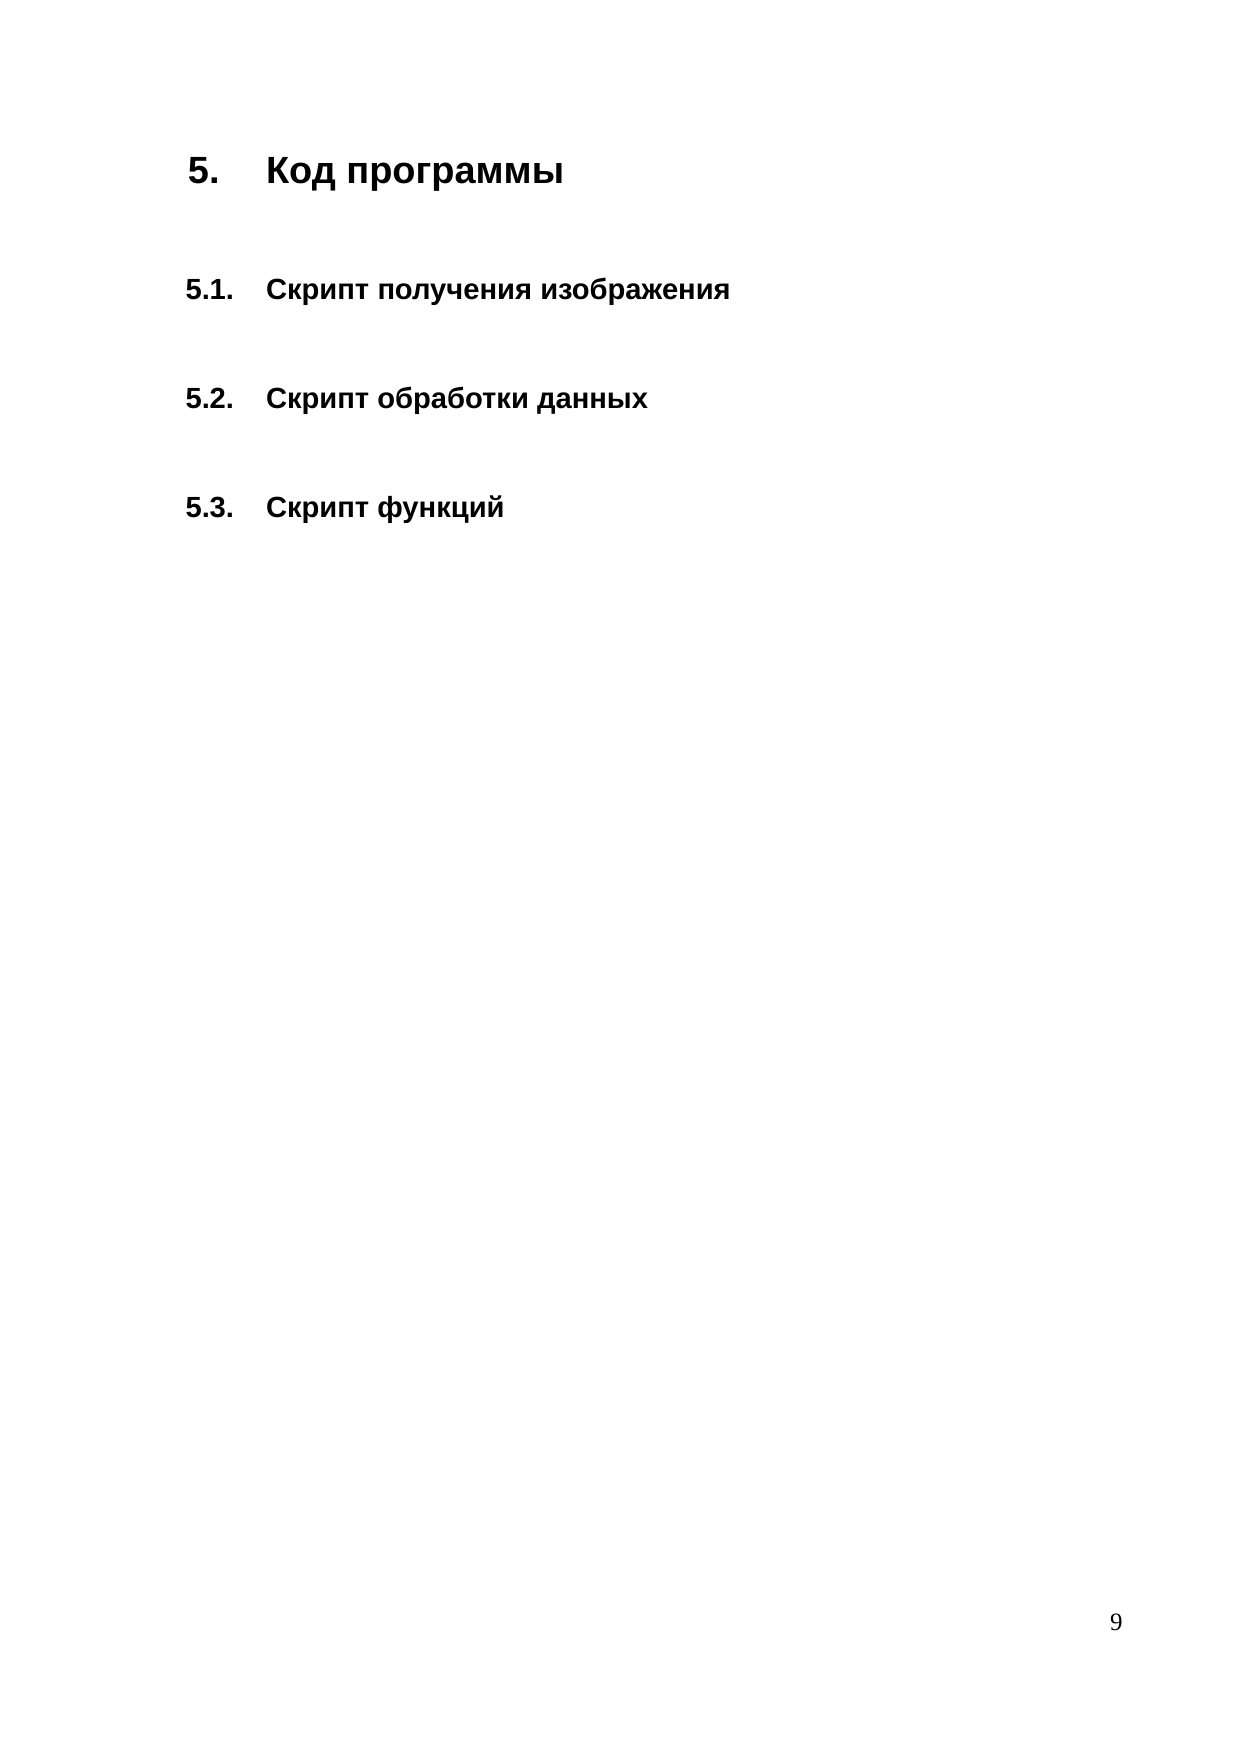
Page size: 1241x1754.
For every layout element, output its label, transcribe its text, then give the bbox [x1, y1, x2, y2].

subtitle Скрипт функций [118, 491, 1122, 524]
subtitle Скрипт обработки данных [118, 381, 1122, 415]
subtitle Код программы [118, 148, 1122, 191]
subtitle Скрипт получения изображения [118, 272, 1122, 306]
